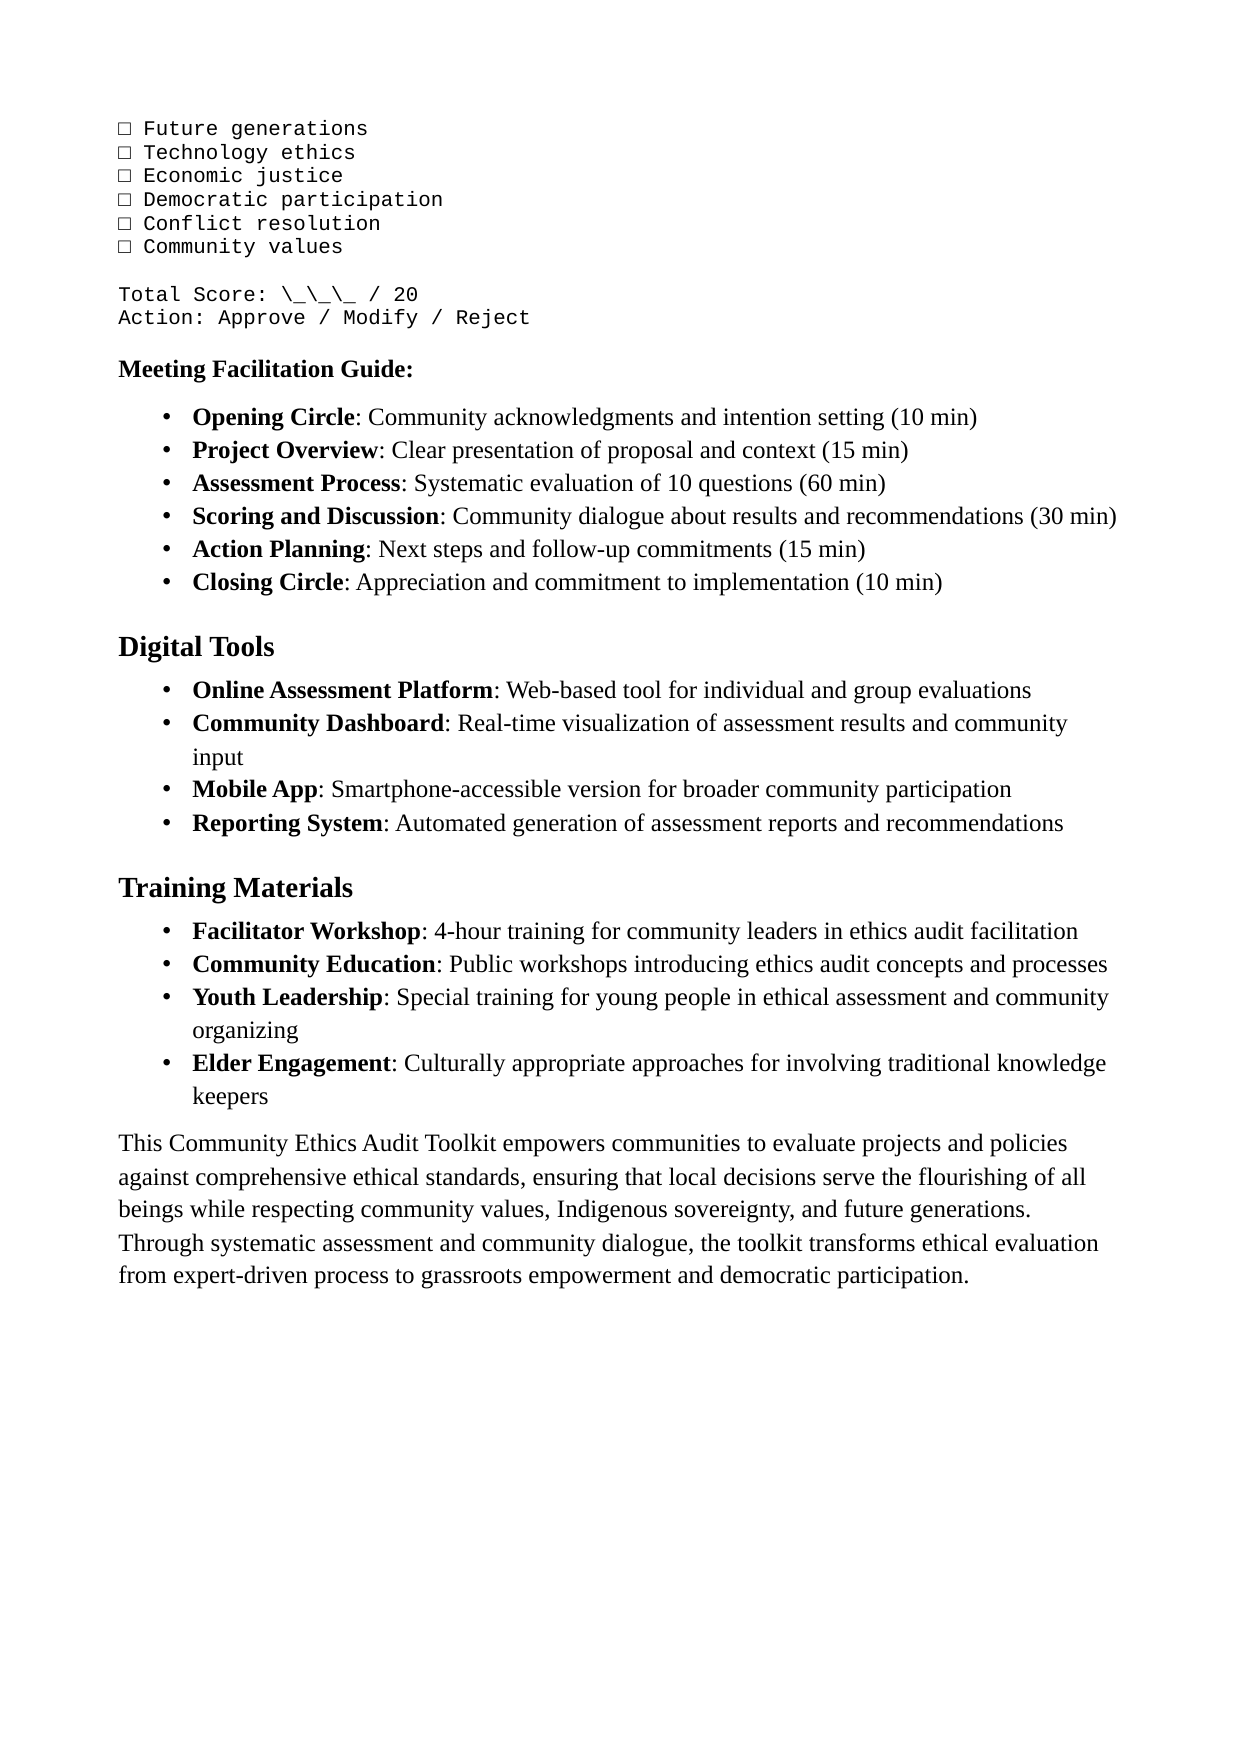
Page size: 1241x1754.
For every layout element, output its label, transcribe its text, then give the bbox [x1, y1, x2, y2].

subtitle Training Materials [118, 870, 1122, 903]
text Action: Approve / Modify / Reject [118, 307, 1122, 331]
text Total Score: \_\_\_ / 20 [118, 284, 1122, 307]
subtitle Digital Tools [118, 629, 1122, 663]
text □ Economic justice [118, 165, 1122, 189]
list Elder Engagement: Culturally appropriate approaches for involving traditional knowledge keepers [162, 1048, 1122, 1110]
list Community Dashboard: Real-time visualization of assessment results and community input [162, 708, 1122, 770]
text □ Technology ethics [118, 142, 1122, 165]
list Youth Leadership: Special training for young people in ethical assessment and community organizing [162, 982, 1122, 1044]
list Scoring and Discussion: Community dialogue about results and recommendations (30 min) [162, 501, 1122, 530]
text □ Conflict resolution [118, 213, 1122, 236]
text This Community Ethics Audit Toolkit empowers communities to evaluate projects and policies against comprehensive ethical standards, ensuring that local decisions serve the flourishing of all beings while respecting community values, Indigenous sovereignty, and future generations. Through systematic assessment and community dialogue, the toolkit transforms ethical evaluation from expert-driven process to grassroots empowerment and democratic participation. [118, 1128, 1122, 1289]
list Community Education: Public workshops introducing ethics audit concepts and processes [162, 949, 1122, 978]
list Assessment Process: Systematic evaluation of 10 questions (60 min) [162, 468, 1122, 497]
list Opening Circle: Community acknowledgments and intention setting (10 min) [162, 402, 1122, 431]
list Online Assessment Platform: Web-based tool for individual and group evaluations [162, 676, 1122, 704]
text Meeting Facilitation Guide: [118, 354, 1122, 383]
text □ Future generations [118, 118, 1122, 142]
text □ Community values [118, 236, 1122, 260]
list Facilitator Workshop: 4-hour training for community leaders in ethics audit facilitation [162, 916, 1122, 944]
list Mobile App: Smartphone-accessible version for broader community participation [162, 774, 1122, 803]
list Closing Circle: Appreciation and commitment to implementation (10 min) [162, 567, 1122, 596]
text □ Democratic participation [118, 189, 1122, 213]
list Reporting System: Automated generation of assessment reports and recommendations [162, 808, 1122, 836]
list Action Planning: Next steps and follow-up commitments (15 min) [162, 534, 1122, 563]
list Project Overview: Clear presentation of proposal and context (15 min) [162, 435, 1122, 464]
